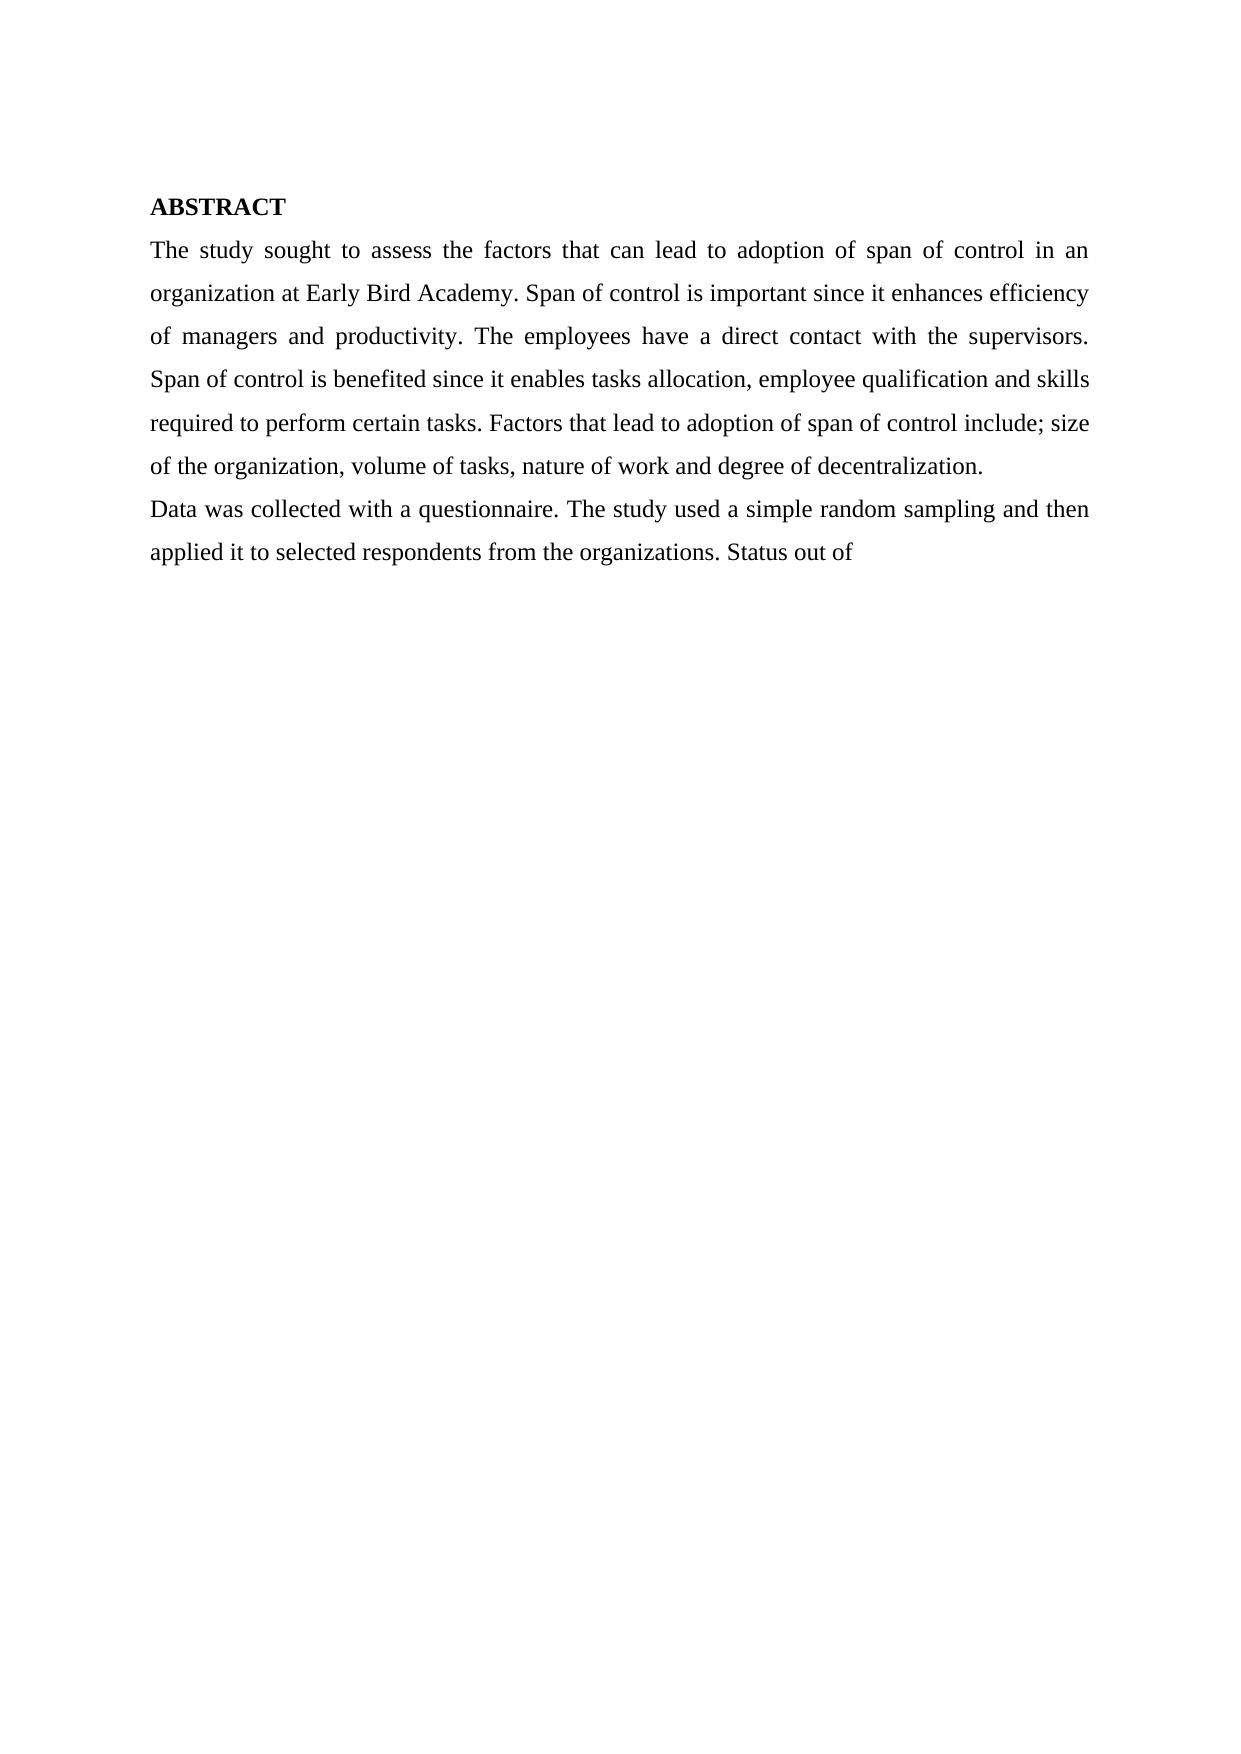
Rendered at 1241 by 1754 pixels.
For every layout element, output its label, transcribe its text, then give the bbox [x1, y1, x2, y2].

text Data was collected with a questionnaire. The study used a simple random sampling and then applied it to selected respondents from the organizations. Status out of [150, 494, 1090, 566]
subtitle ABSTRACT [150, 192, 1090, 221]
text The study sought to assess the factors that can lead to adoption of span of control in an organization at Early Bird Academy. Span of control is important since it enhances efficiency of managers and productivity. The employees have a direct contact with the supervisors. Span of control is benefited since it enables tasks allocation, employee qualification and skills required to perform certain tasks. Factors that lead to adoption of span of control include; size of the organization, volume of tasks, nature of work and degree of decentralization. [150, 235, 1090, 479]
